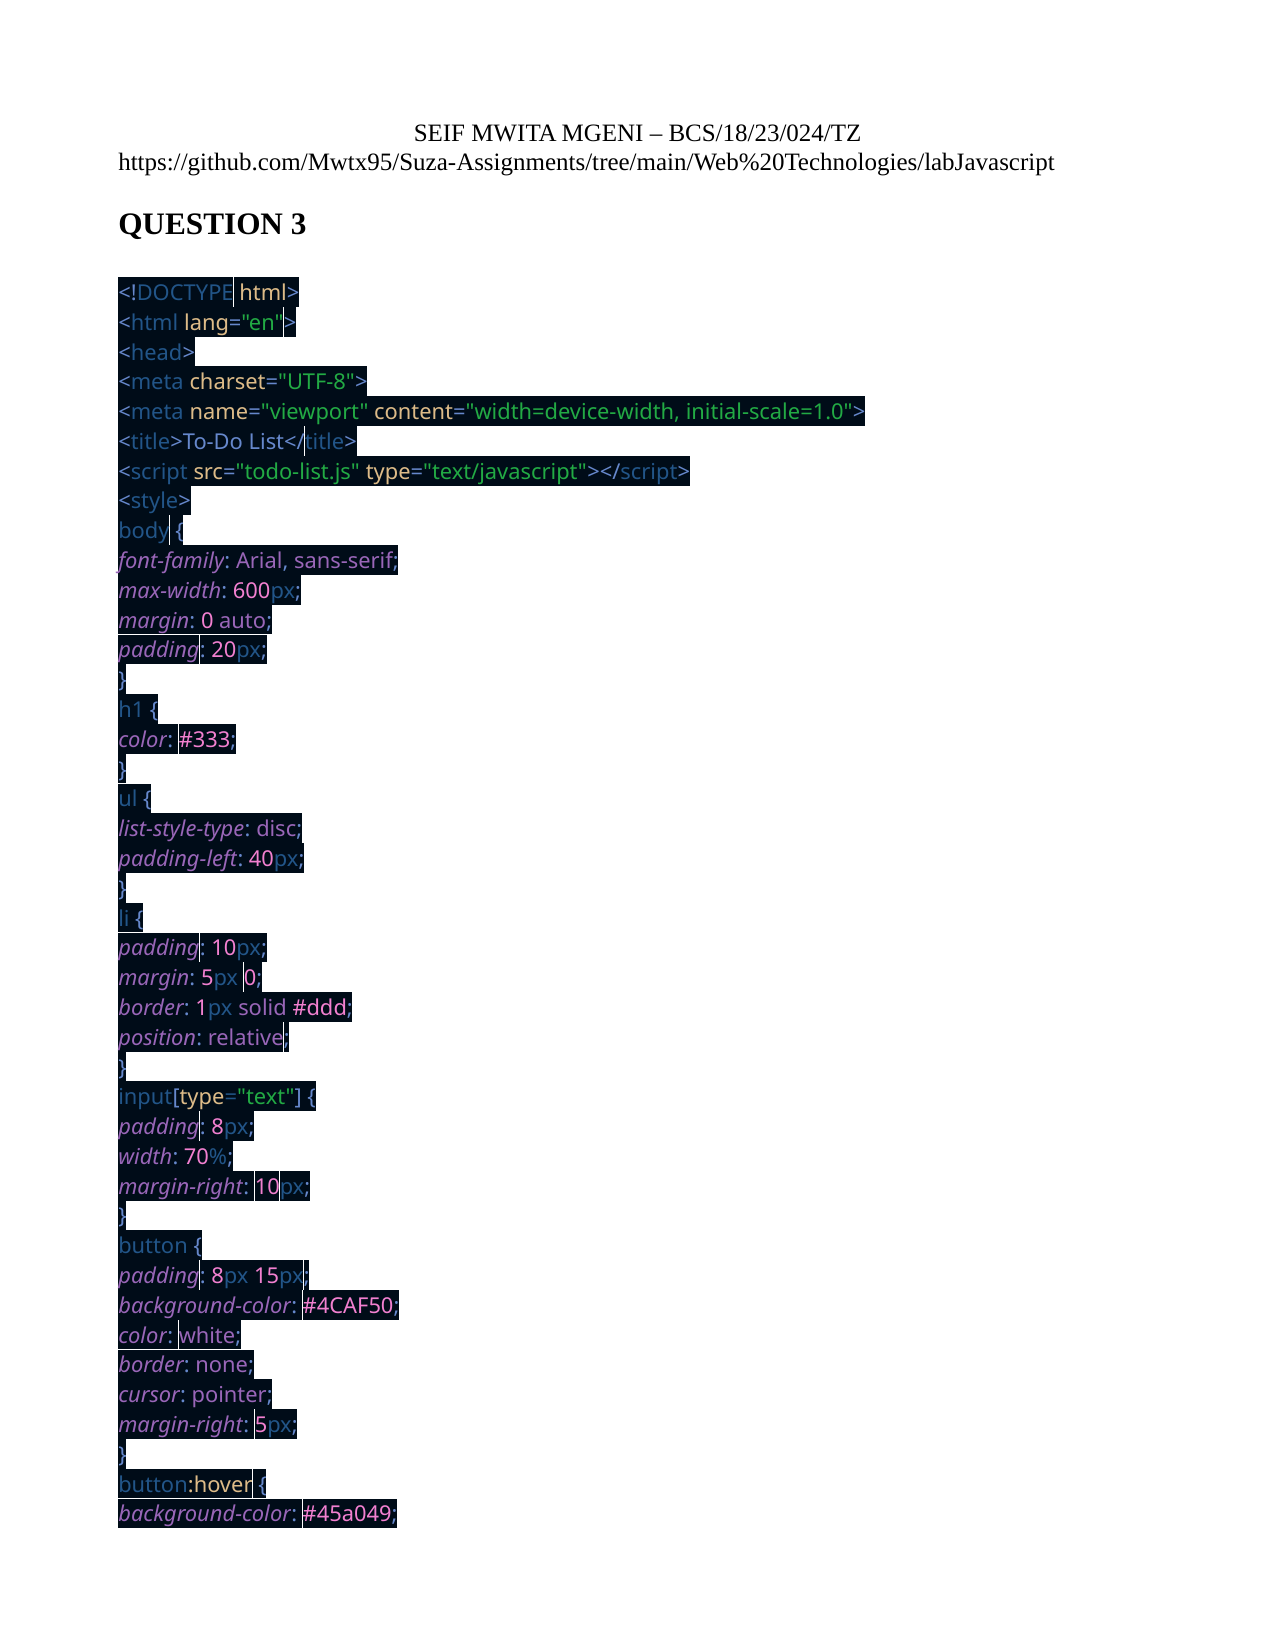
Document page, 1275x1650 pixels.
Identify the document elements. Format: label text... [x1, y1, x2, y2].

text border: 1px solid #ddd; [118, 992, 1157, 1022]
text max-width: 600px; [118, 575, 1157, 605]
text ul { [118, 783, 1157, 813]
text h1 { [118, 694, 1157, 724]
text padding: 8px; [118, 1111, 1157, 1141]
text <script src="todo-list.js" type="text/javascript"></script> [118, 456, 1157, 486]
text <title>To-Do List</title> [118, 426, 1157, 456]
text background-color: #45a049; [118, 1498, 1157, 1528]
text } [118, 1201, 1157, 1230]
text list-style-type: disc; [118, 813, 1157, 843]
text padding: 8px 15px; [118, 1260, 1157, 1290]
text QUESTION 3 [118, 205, 1157, 241]
text button:hover { [118, 1469, 1157, 1498]
text li { [118, 903, 1157, 932]
text <head> [118, 337, 1157, 366]
text } [118, 1052, 1157, 1081]
text body { [118, 515, 1157, 545]
text <style> [118, 486, 1157, 515]
text margin-right: 10px; [118, 1171, 1157, 1201]
text position: relative; [118, 1022, 1157, 1052]
text padding: 20px; [118, 634, 1157, 664]
text padding: 10px; [118, 932, 1157, 962]
text input[type="text"] { [118, 1081, 1157, 1111]
text button { [118, 1230, 1157, 1260]
text } [118, 1439, 1157, 1469]
text font-family: Arial, sans-serif; [118, 545, 1157, 575]
text } [118, 754, 1157, 783]
text padding-left: 40px; [118, 843, 1157, 873]
text } [118, 873, 1157, 903]
text margin: 0 auto; [118, 605, 1157, 634]
text color: white; [118, 1320, 1157, 1349]
text } [118, 664, 1157, 694]
text width: 70%; [118, 1141, 1157, 1171]
text background-color: #4CAF50; [118, 1290, 1157, 1320]
text <html lang="en"> [118, 307, 1157, 337]
text cursor: pointer; [118, 1379, 1157, 1409]
text margin-right: 5px; [118, 1409, 1157, 1439]
text <meta charset="UTF-8"> [118, 366, 1157, 396]
text <!DOCTYPE html> [118, 277, 1157, 307]
text margin: 5px 0; [118, 962, 1157, 992]
text color: #333; [118, 724, 1157, 754]
text border: none; [118, 1349, 1157, 1379]
text <meta name="viewport" content="width=device-width, initial-scale=1.0"> [118, 396, 1157, 426]
